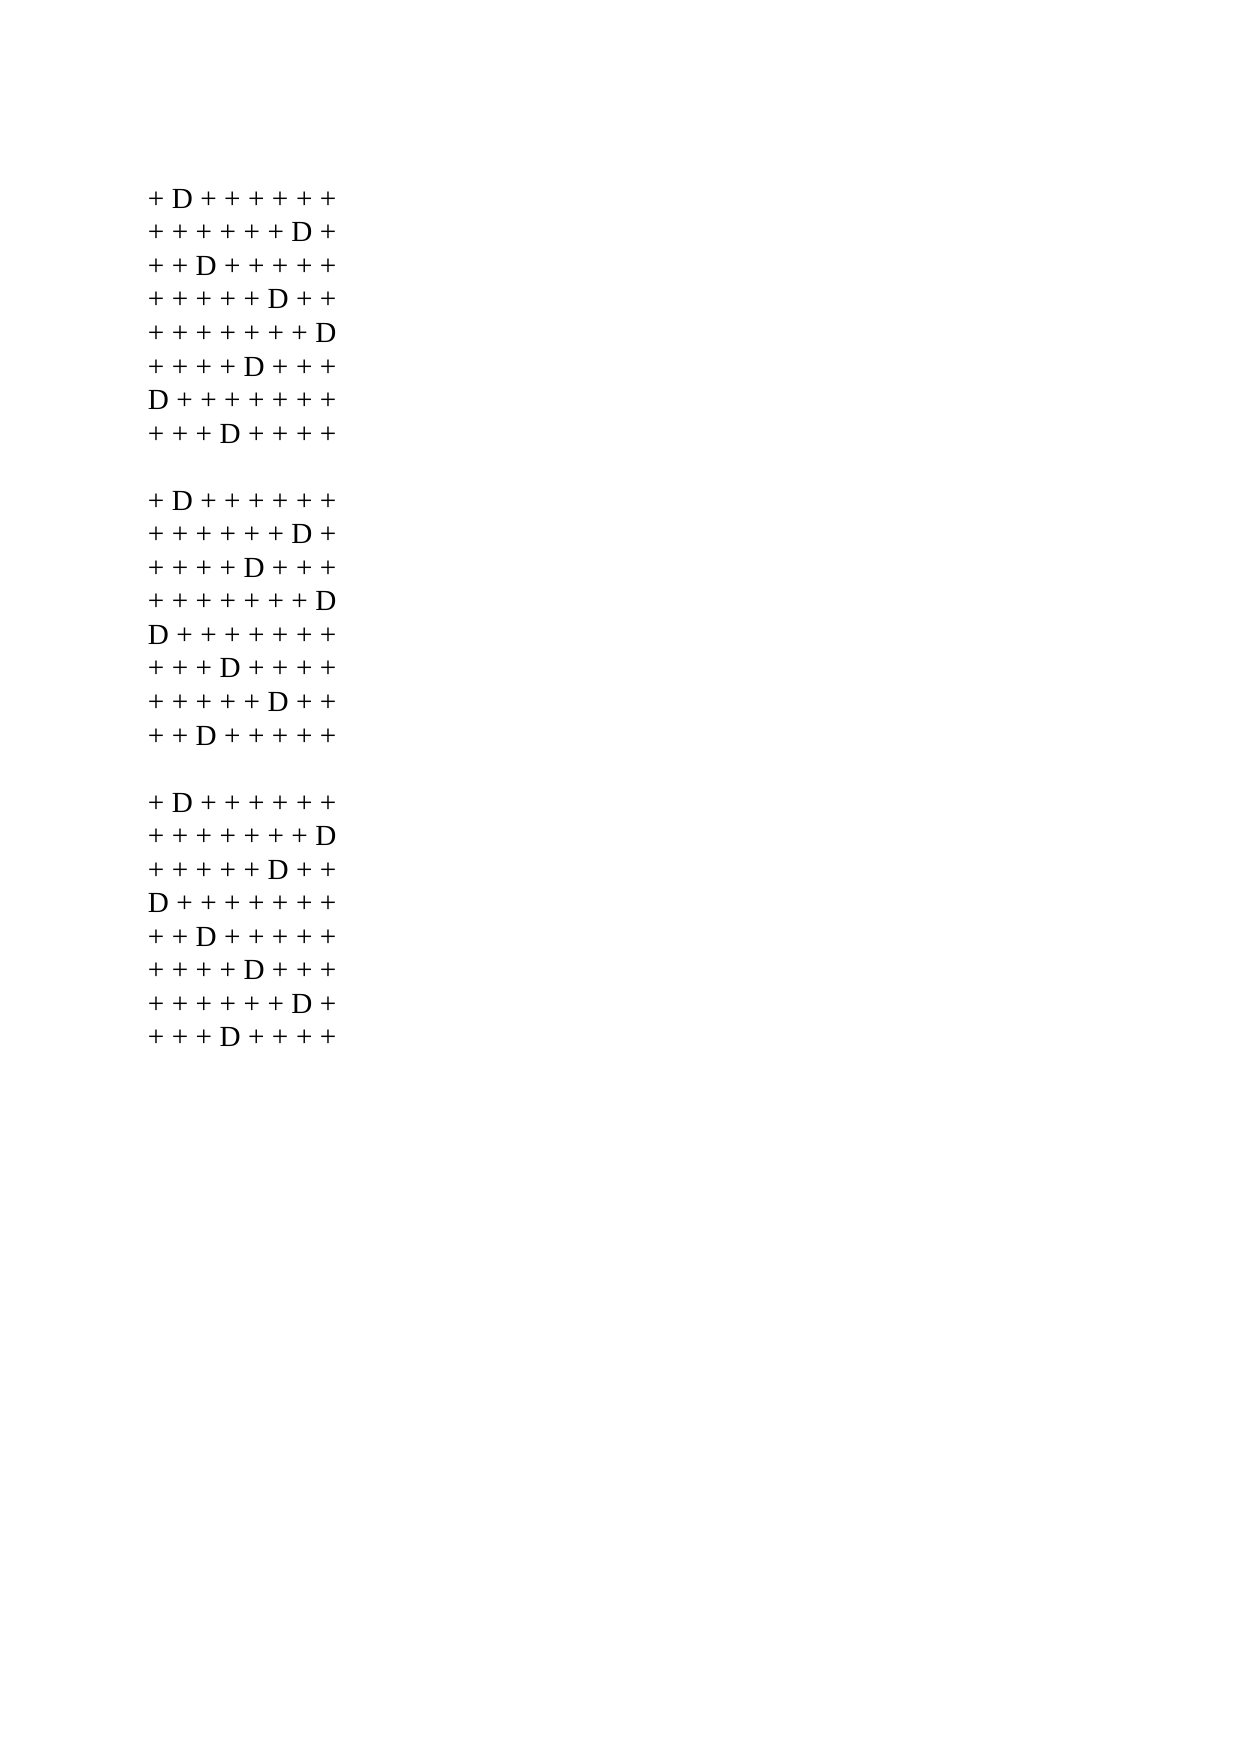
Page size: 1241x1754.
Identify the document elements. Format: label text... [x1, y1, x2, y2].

text D + + + + + + + [148, 886, 1093, 919]
text + + + D + + + + [148, 651, 1093, 684]
text + + + + + + D + [148, 986, 1093, 1020]
text + + + + D + + + [148, 550, 1093, 584]
text + + D + + + + + [148, 919, 1093, 953]
text + + + + + D + + [148, 852, 1093, 886]
text + + D + + + + + [148, 248, 1093, 282]
text + D + + + + + + [148, 785, 1093, 818]
text + + + + + D + + [148, 684, 1093, 718]
text + + + + + + + D [148, 315, 1093, 349]
text + + + + D + + + [148, 349, 1093, 382]
text + D + + + + + + [148, 181, 1093, 215]
text + + + + + + + D [148, 818, 1093, 852]
text D + + + + + + + [148, 382, 1093, 416]
text + + + + + + D + [148, 215, 1093, 248]
text + + + D + + + + [148, 1020, 1093, 1053]
text + + + + + + D + [148, 517, 1093, 550]
text + D + + + + + + [148, 483, 1093, 517]
text + + + + D + + + [148, 953, 1093, 986]
text D + + + + + + + [148, 617, 1093, 651]
text + + D + + + + + [148, 718, 1093, 751]
text + + + + + D + + [148, 282, 1093, 315]
text + + + + + + + D [148, 584, 1093, 617]
text + + + D + + + + [148, 416, 1093, 449]
